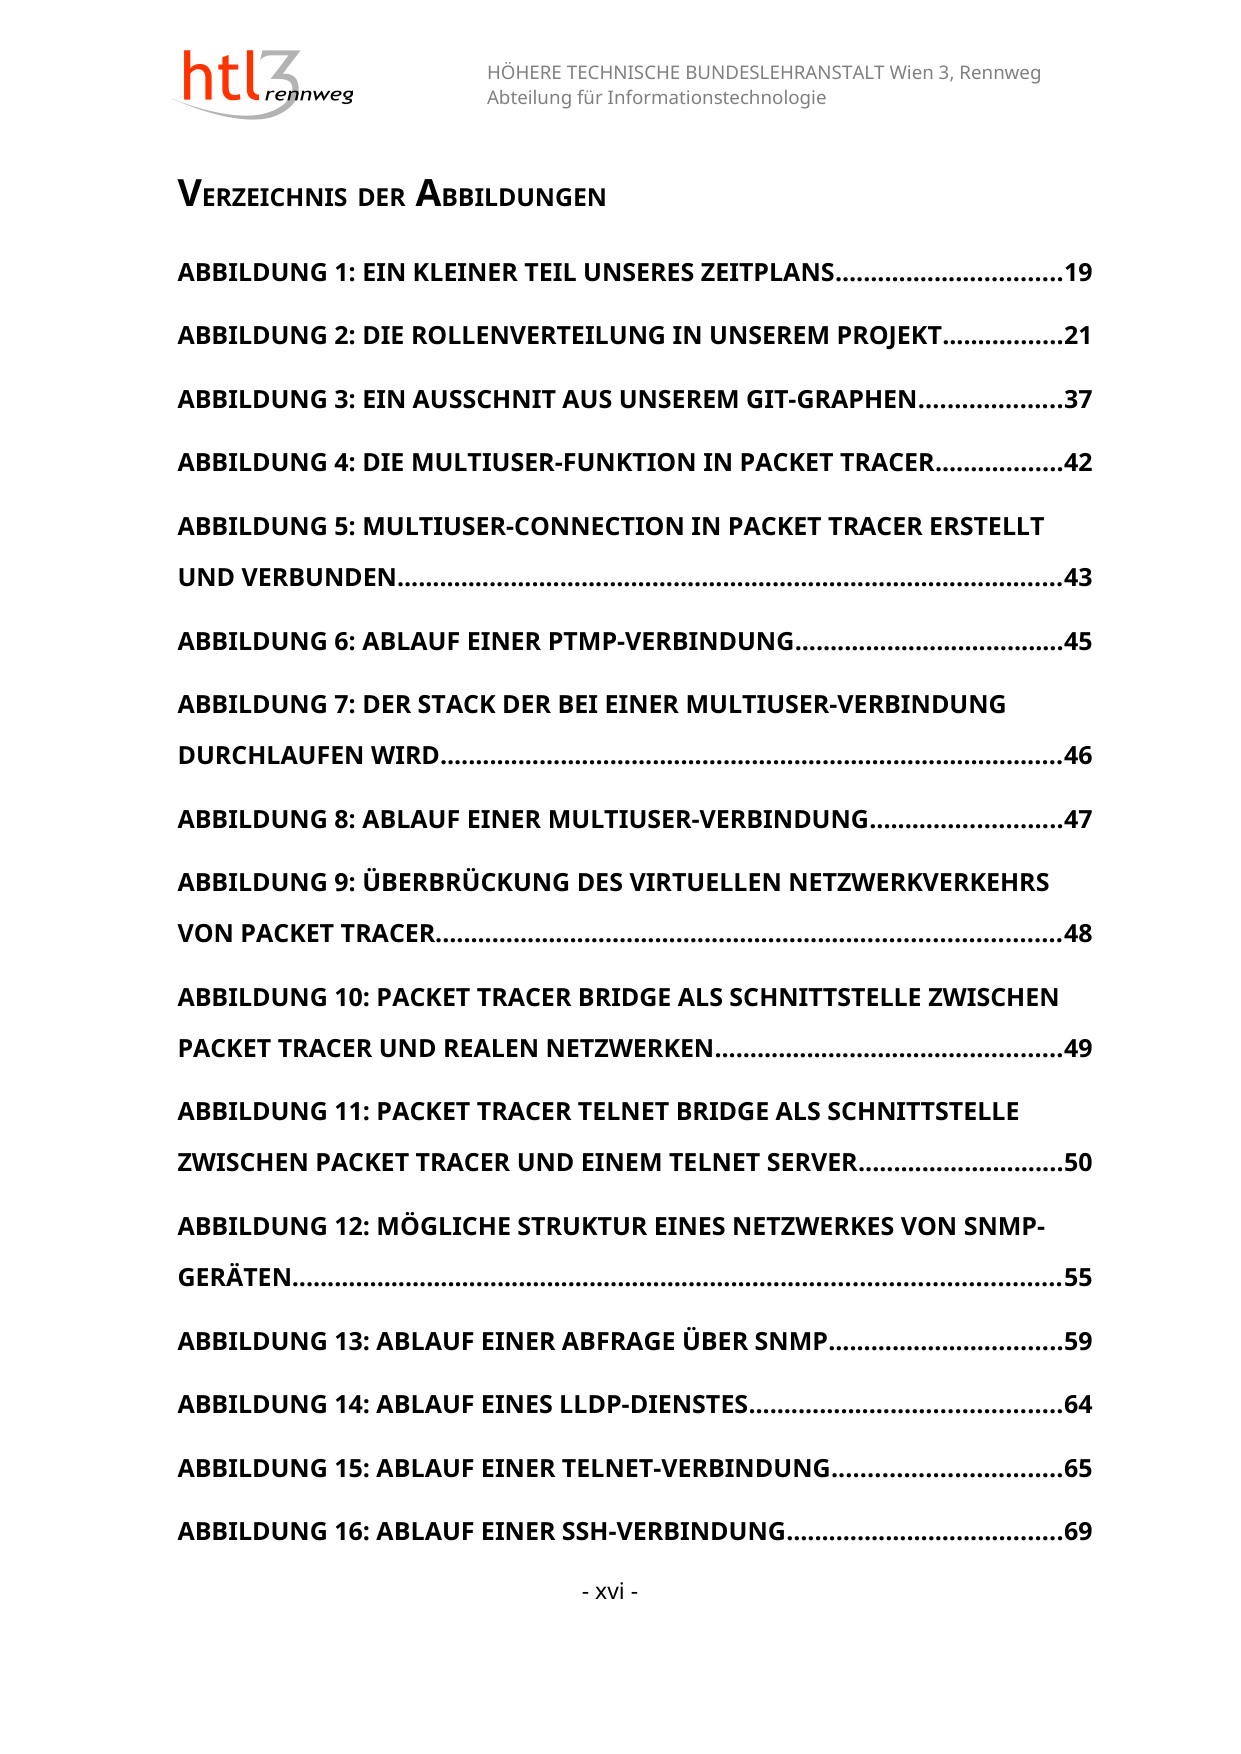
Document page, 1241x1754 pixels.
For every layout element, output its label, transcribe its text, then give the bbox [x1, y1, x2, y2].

text Abbildung 13: Ablauf einer Abfrage über SNMP 59 [177, 1323, 1092, 1357]
text Abbildung 14: Ablauf eines LLDP-Dienstes 64 [177, 1387, 1092, 1421]
text Abbildung 5: Multiuser-Connection in Packet Tracer erstellt und verbunden 43 [177, 508, 1092, 594]
text Abbildung 9: Überbrückung des virtuellen Netzwerkverkehrs von Packet Tracer 48 [177, 865, 1092, 950]
text Abbildung 10: Packet Tracer Bridge als Schnittstelle zwischen Packet Tracer und realen Netzwerken 49 [177, 979, 1092, 1064]
text Abbildung 2: Die Rollenverteilung in unserem Projekt 21 [177, 318, 1092, 352]
text Abbildung 7: Der Stack der bei einer Multiuser-Verbindung durchlaufen wird 46 [177, 687, 1092, 772]
text Abbildung 15: Ablauf einer Telnet-Verbindung 65 [177, 1450, 1092, 1484]
text Abbildung 16: Ablauf einer SSH-Verbindung 69 [177, 1514, 1092, 1548]
text Abbildung 12: Mögliche Struktur eines Netzwerkes von SNMP-Geräten 55 [177, 1208, 1092, 1294]
text Abbildung 6: Ablauf einer PTMP-Verbindung 45 [177, 623, 1092, 657]
picture [171, 50, 353, 120]
text Abbildung 8: Ablauf einer Multiuser-Verbindung 47 [177, 801, 1092, 835]
text Abbildung 4: Die Multiuser-Funktion in Packet Tracer 42 [177, 445, 1092, 479]
subtitle Verzeichnis der Abbildungen [177, 166, 1092, 217]
text Abbildung 11: Packet Tracer Telnet Bridge als Schnittstelle zwischen Packet Tracer und einem Telnet Server 50 [177, 1094, 1092, 1179]
text Abbildung 1: Ein kleiner Teil unseres Zeitplans 19 [177, 254, 1092, 288]
text Abbildung 3: Ein Ausschnit aus unserem Git-Graphen 37 [177, 381, 1092, 416]
